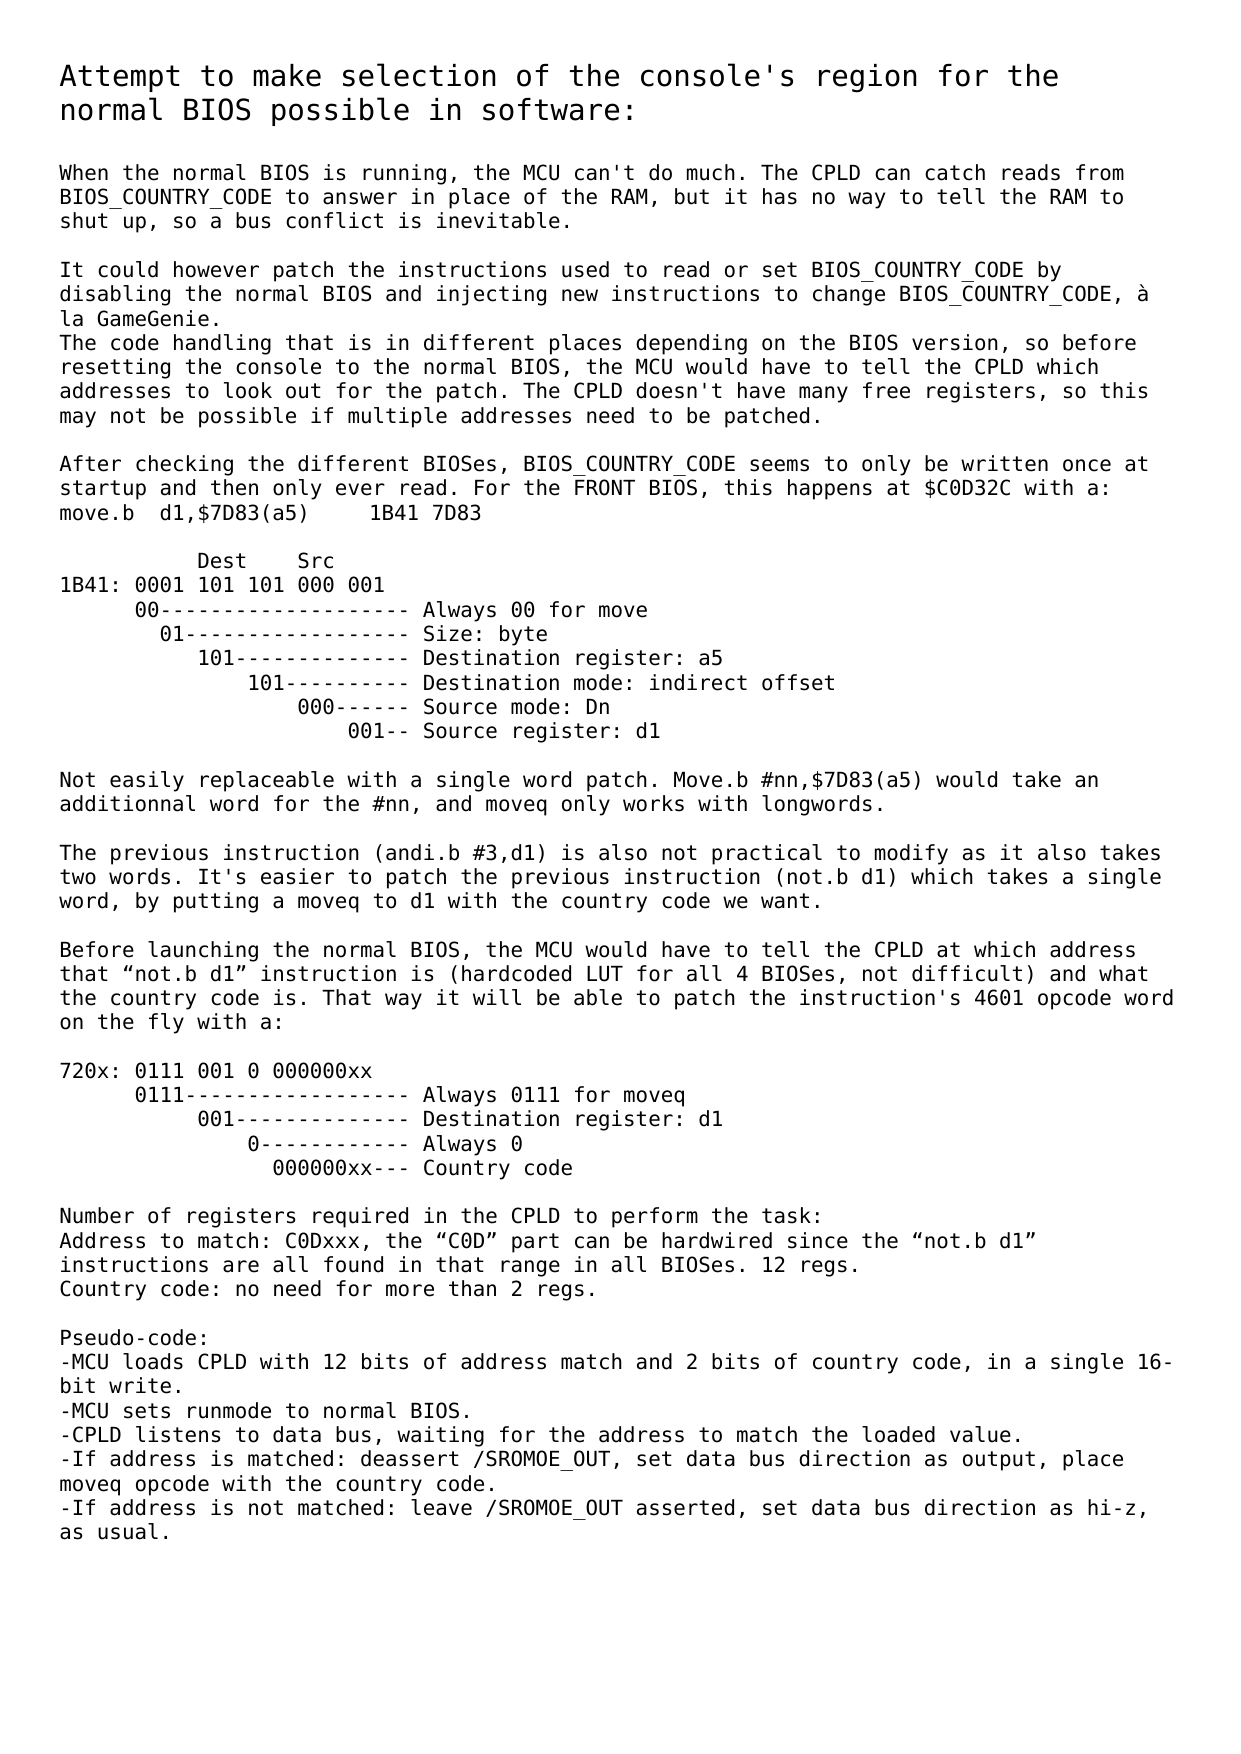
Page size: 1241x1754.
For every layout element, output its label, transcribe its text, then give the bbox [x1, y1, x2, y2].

text move.b d1,$7D83(a5) 1B41 7D83 [59, 501, 1181, 525]
text It could however patch the instructions used to read or set BIOS_COUNTRY_CODE by disabling the normal BIOS and injecting new instructions to change BIOS_COUNTRY_CODE, à la GameGenie. [59, 258, 1181, 331]
text 000000xx--- Country code [59, 1156, 1181, 1180]
text 0111------------------ Always 0111 for moveq [59, 1083, 1181, 1107]
text Dest Src [59, 549, 1181, 573]
text Country code: no need for more than 2 regs. [59, 1277, 1181, 1302]
text 00-------------------- Always 00 for move [59, 598, 1181, 622]
text The code handling that is in different places depending on the BIOS version, so before resetting the console to the normal BIOS, the MCU would have to tell the CPLD which addresses to look out for the patch. The CPLD doesn't have many free registers, so this may not be possible if multiple addresses need to be patched. [59, 331, 1181, 428]
text 001-------------- Destination register: d1 [59, 1107, 1181, 1132]
text 001-- Source register: d1 [59, 719, 1181, 743]
text Before launching the normal BIOS, the MCU would have to tell the CPLD at which address that “not.b d1” instruction is (hardcoded LUT for all 4 BIOSes, not difficult) and what the country code is. That way it will be able to patch the instruction's 4601 opcode word on the fly with a: [59, 938, 1181, 1035]
text Pseudo-code: [59, 1326, 1181, 1350]
text -MCU sets runmode to normal BIOS. [59, 1399, 1181, 1423]
text 0------------ Always 0 [59, 1132, 1181, 1156]
text Attempt to make selection of the console's region for the normal BIOS possible in software: [59, 59, 1181, 127]
text When the normal BIOS is running, the MCU can't do much. The CPLD can catch reads from BIOS_COUNTRY_CODE to answer in place of the RAM, but it has no way to tell the RAM to shut up, so a bus conflict is inevitable. [59, 161, 1181, 234]
text Address to match: C0Dxxx, the “C0D” part can be hardwired since the “not.b d1” instructions are all found in that range in all BIOSes. 12 regs. [59, 1229, 1181, 1277]
text -MCU loads CPLD with 12 bits of address match and 2 bits of country code, in a single 16-bit write. [59, 1350, 1181, 1399]
text 01------------------ Size: byte [59, 622, 1181, 646]
text -If address is not matched: leave /SROMOE_OUT asserted, set data bus direction as hi-z, as usual. [59, 1496, 1181, 1544]
text Not easily replaceable with a single word patch. Move.b #nn,$7D83(a5) would take an additionnal word for the #nn, and moveq only works with longwords. [59, 768, 1181, 816]
text -CPLD listens to data bus, waiting for the address to match the loaded value. [59, 1423, 1181, 1447]
text After checking the different BIOSes, BIOS_COUNTRY_CODE seems to only be written once at startup and then only ever read. For the FRONT BIOS, this happens at $C0D32C with a: [59, 452, 1181, 501]
text Number of registers required in the CPLD to perform the task: [59, 1204, 1181, 1229]
text 000------ Source mode: Dn [59, 695, 1181, 719]
text 101-------------- Destination register: a5 [59, 646, 1181, 671]
text 101---------- Destination mode: indirect offset [59, 671, 1181, 695]
text -If address is matched: deassert /SROMOE_OUT, set data bus direction as output, place moveq opcode with the country code. [59, 1447, 1181, 1496]
text 1B41: 0001 101 101 000 001 [59, 573, 1181, 598]
text The previous instruction (andi.b #3,d1) is also not practical to modify as it also takes two words. It's easier to patch the previous instruction (not.b d1) which takes a single word, by putting a moveq to d1 with the country code we want. [59, 841, 1181, 913]
text 720x: 0111 001 0 000000xx [59, 1059, 1181, 1083]
